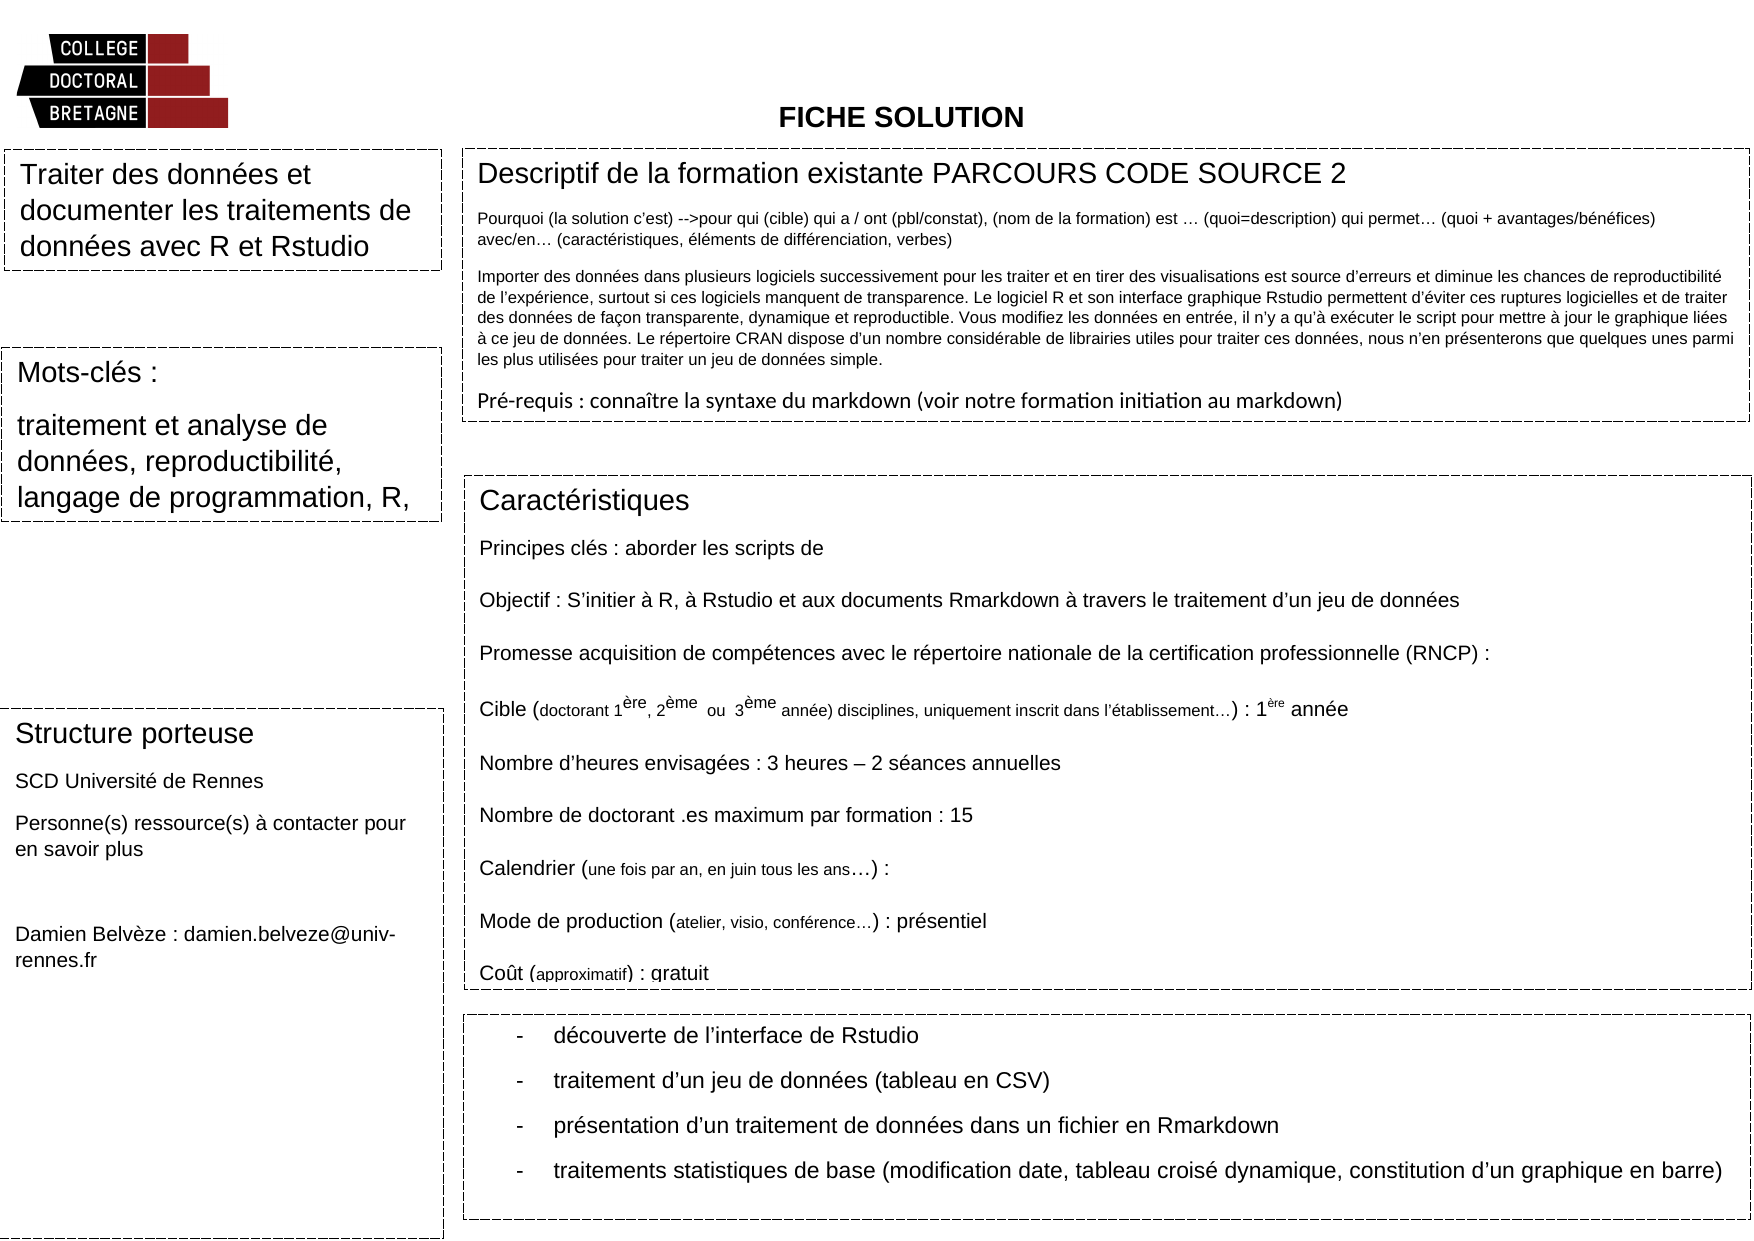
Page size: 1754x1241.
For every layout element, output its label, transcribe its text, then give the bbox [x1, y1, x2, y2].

text SCD Université de Rennes [15, 768, 428, 792]
text Coût (approximatif) : gratuit [479, 961, 1737, 982]
text Promesse acquisition de compétences avec le répertoire nationale de la certification professionnelle (RNCP) : [479, 641, 1737, 664]
text Personne(s) ressource(s) à contacter pour en savoir plus [15, 811, 428, 861]
text FICHE SOLUTION [17, 34, 1740, 133]
text Cible (doctorant 1ère, 2ème ou 3ème année) disciplines, uniquement inscrit dans l’établissement…) : 1ère année [479, 693, 1737, 720]
list traitement d’un jeu de données (tableau en CSV) [516, 1067, 1736, 1093]
text Pré-requis : connaître la syntaxe du markdown (voir notre formation initiation au markdown) [477, 387, 1735, 415]
text Structure porteuse [15, 716, 428, 749]
text Principes clés : aborder les scripts de [479, 535, 1737, 559]
text Importer des données dans plusieurs logiciels successivement pour les traiter et en tirer des visualisations est source d’erreurs et diminue les chances de reproductibilité de l’expérience, surtout si ces logiciels manquent de transparence. Le logiciel R et son interface graphique Rstudio permettent d’éviter ces ruptures logicielles et de traiter des données de façon transparente, dynamique et reproductible. Vous modifiez les données en entrée, il n’y a qu’à exécuter le script pour mettre à jour le graphique liées à ce jeu de données. Le répertoire CRAN dispose d’un nombre considérable de librairies utiles pour traiter ces données, nous n’en présenterons que quelques unes parmi les plus utilisées pour traiter un jeu de données simple. [477, 267, 1735, 368]
text Calendrier (une fois par an, en juin tous les ans…) : [479, 856, 1737, 880]
text Descriptif de la formation existante PARCOURS CODE SOURCE 2 [477, 156, 1735, 190]
text Traiter des données et documenter les traitements de données avec R et Rstudio [19, 157, 427, 263]
text Caractéristiques [479, 483, 1737, 516]
text traitement et analyse de données, reproductibilité, langage de programmation, R, [17, 408, 427, 514]
text Mots-clés : [17, 355, 427, 389]
list découverte de l’interface de Rstudio [516, 1022, 1736, 1048]
text Pourquoi (la solution c’est) -->pour qui (cible) qui a / ont (pbl/constat), (nom de la formation) est … (quoi=description) qui permet… (quoi + avantages/bénéfices) avec/en… (caractéristiques, éléments de différenciation, verbes) [477, 209, 1735, 249]
list présentation d’un traitement de données dans un fichier en Rmarkdown [516, 1112, 1736, 1138]
picture [16, 34, 229, 128]
text Mode de production (atelier, visio, conférence…) : présentiel [479, 908, 1737, 932]
text Damien Belvèze : damien.belveze@univ-rennes.fr [15, 922, 428, 972]
list traitements statistiques de base (modification date, tableau croisé dynamique, constitution d’un graphique en barre) [516, 1157, 1736, 1183]
text Objectif : S’initier à R, à Rstudio et aux documents Rmarkdown à travers le traitement d’un jeu de données [479, 588, 1737, 612]
text Nombre de doctorant .es maximum par formation : 15 [479, 803, 1737, 827]
text Nombre d’heures envisagées : 3 heures – 2 séances annuelles [479, 751, 1737, 774]
